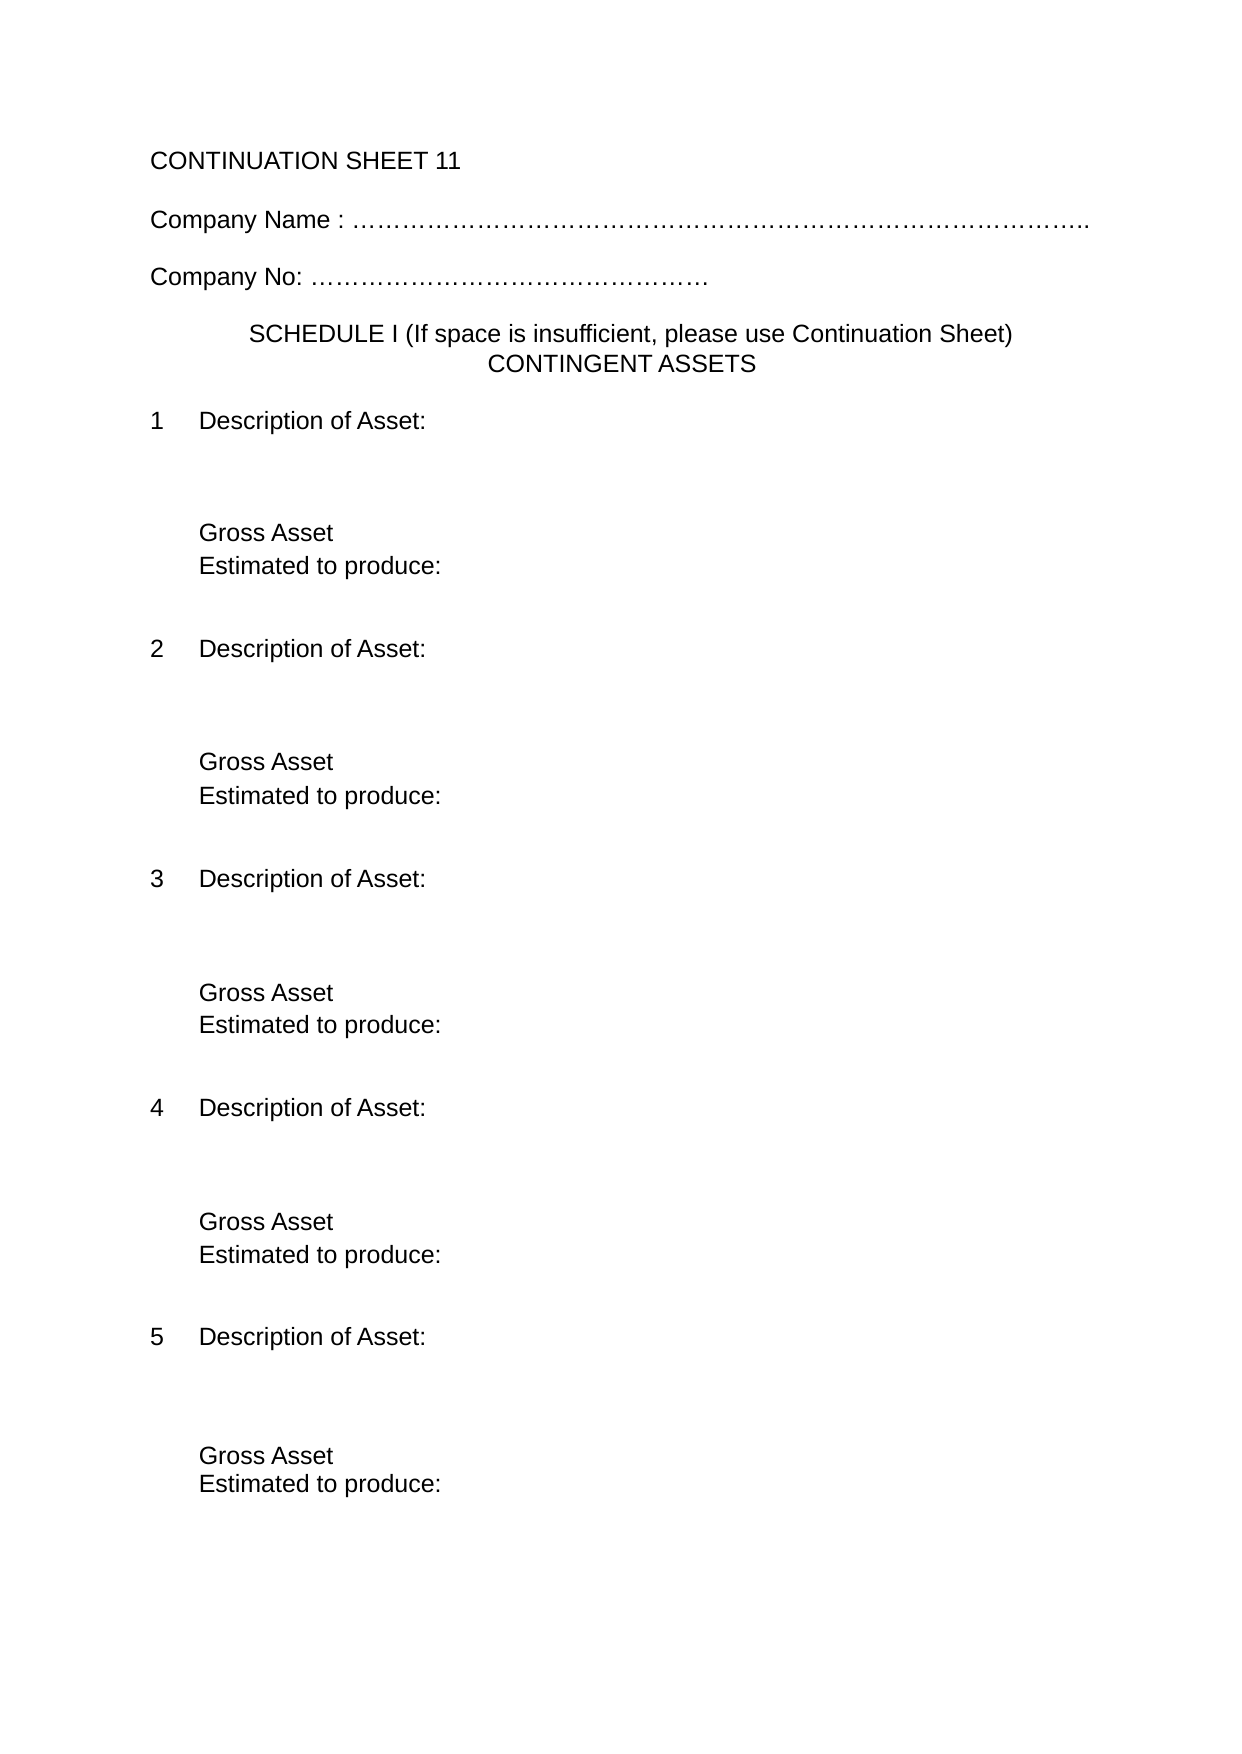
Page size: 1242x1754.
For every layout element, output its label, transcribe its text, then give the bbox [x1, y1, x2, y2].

text Gross Asset [198, 963, 1228, 1011]
text 2 Description of Asset: [150, 624, 1228, 666]
text Estimated to produce: [198, 551, 1228, 580]
text Estimated to produce: [198, 1011, 1228, 1039]
text 3 Description of Asset: [150, 854, 1228, 896]
text Gross Asset [198, 1443, 1228, 1470]
text Gross Asset [198, 1192, 1228, 1240]
text Company Name : …………………………………………………………………………….. [150, 200, 1228, 236]
text 5 Description of Asset: [150, 1314, 1228, 1354]
text CONTINUATION SHEET 11 [150, 136, 1228, 178]
text Estimated to produce: [198, 1470, 1228, 1498]
text Estimated to produce: [198, 1240, 1228, 1269]
text 4 Description of Asset: [150, 1083, 1228, 1125]
text CONTINGENT ASSETS [487, 349, 1228, 379]
text Estimated to produce: [198, 780, 1228, 810]
text Gross Asset [198, 503, 1228, 551]
text Gross Asset [198, 732, 1228, 780]
text SCHEDULE I (If space is insufficient, please use Continuation Sheet) [248, 315, 1228, 349]
text 1 Description of Asset: [150, 401, 1228, 437]
text Company No: ………………………………………… [150, 258, 1228, 293]
